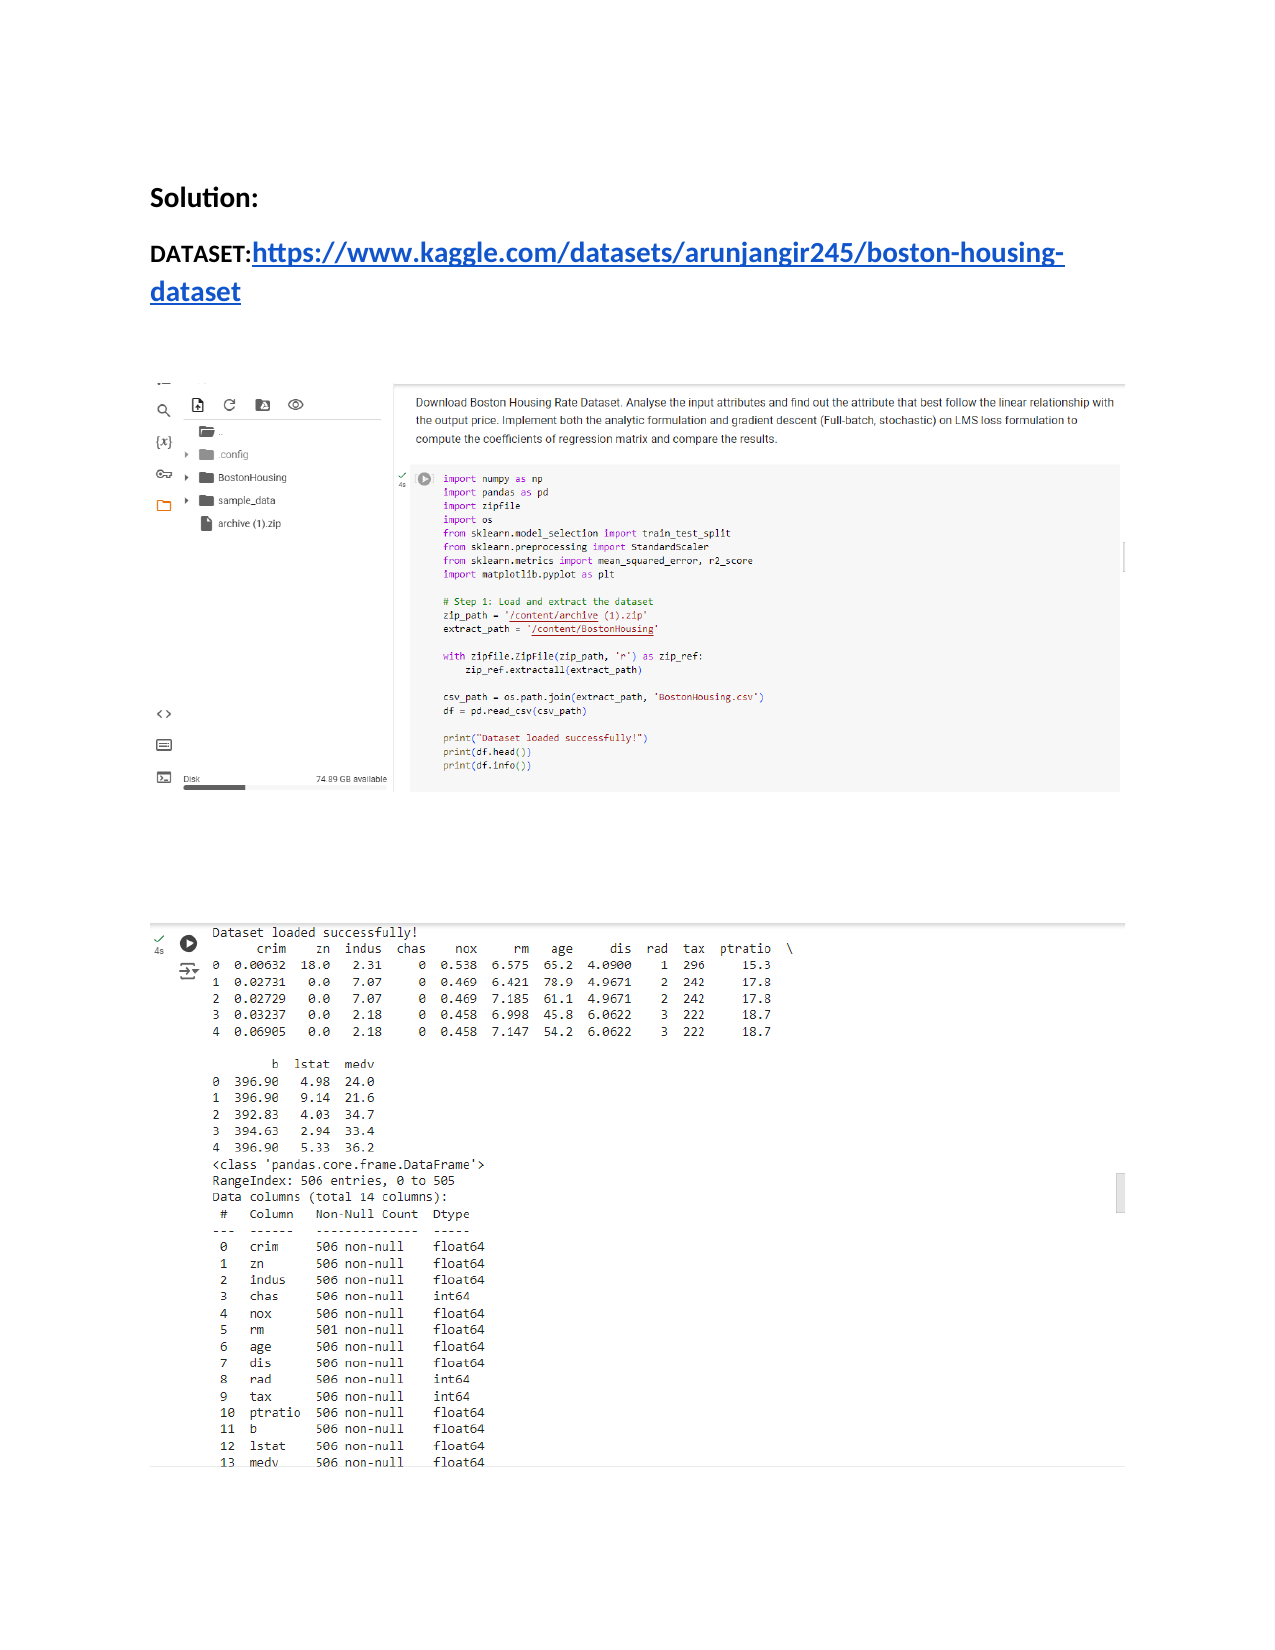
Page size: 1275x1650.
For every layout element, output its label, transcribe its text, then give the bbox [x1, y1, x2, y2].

text Solution: [150, 179, 1125, 215]
picture [150, 383, 1125, 792]
picture [150, 920, 1125, 1467]
text DATASET:https://www.kaggle.com/datasets/arunjangir245/boston-housing-dataset [150, 234, 1125, 309]
